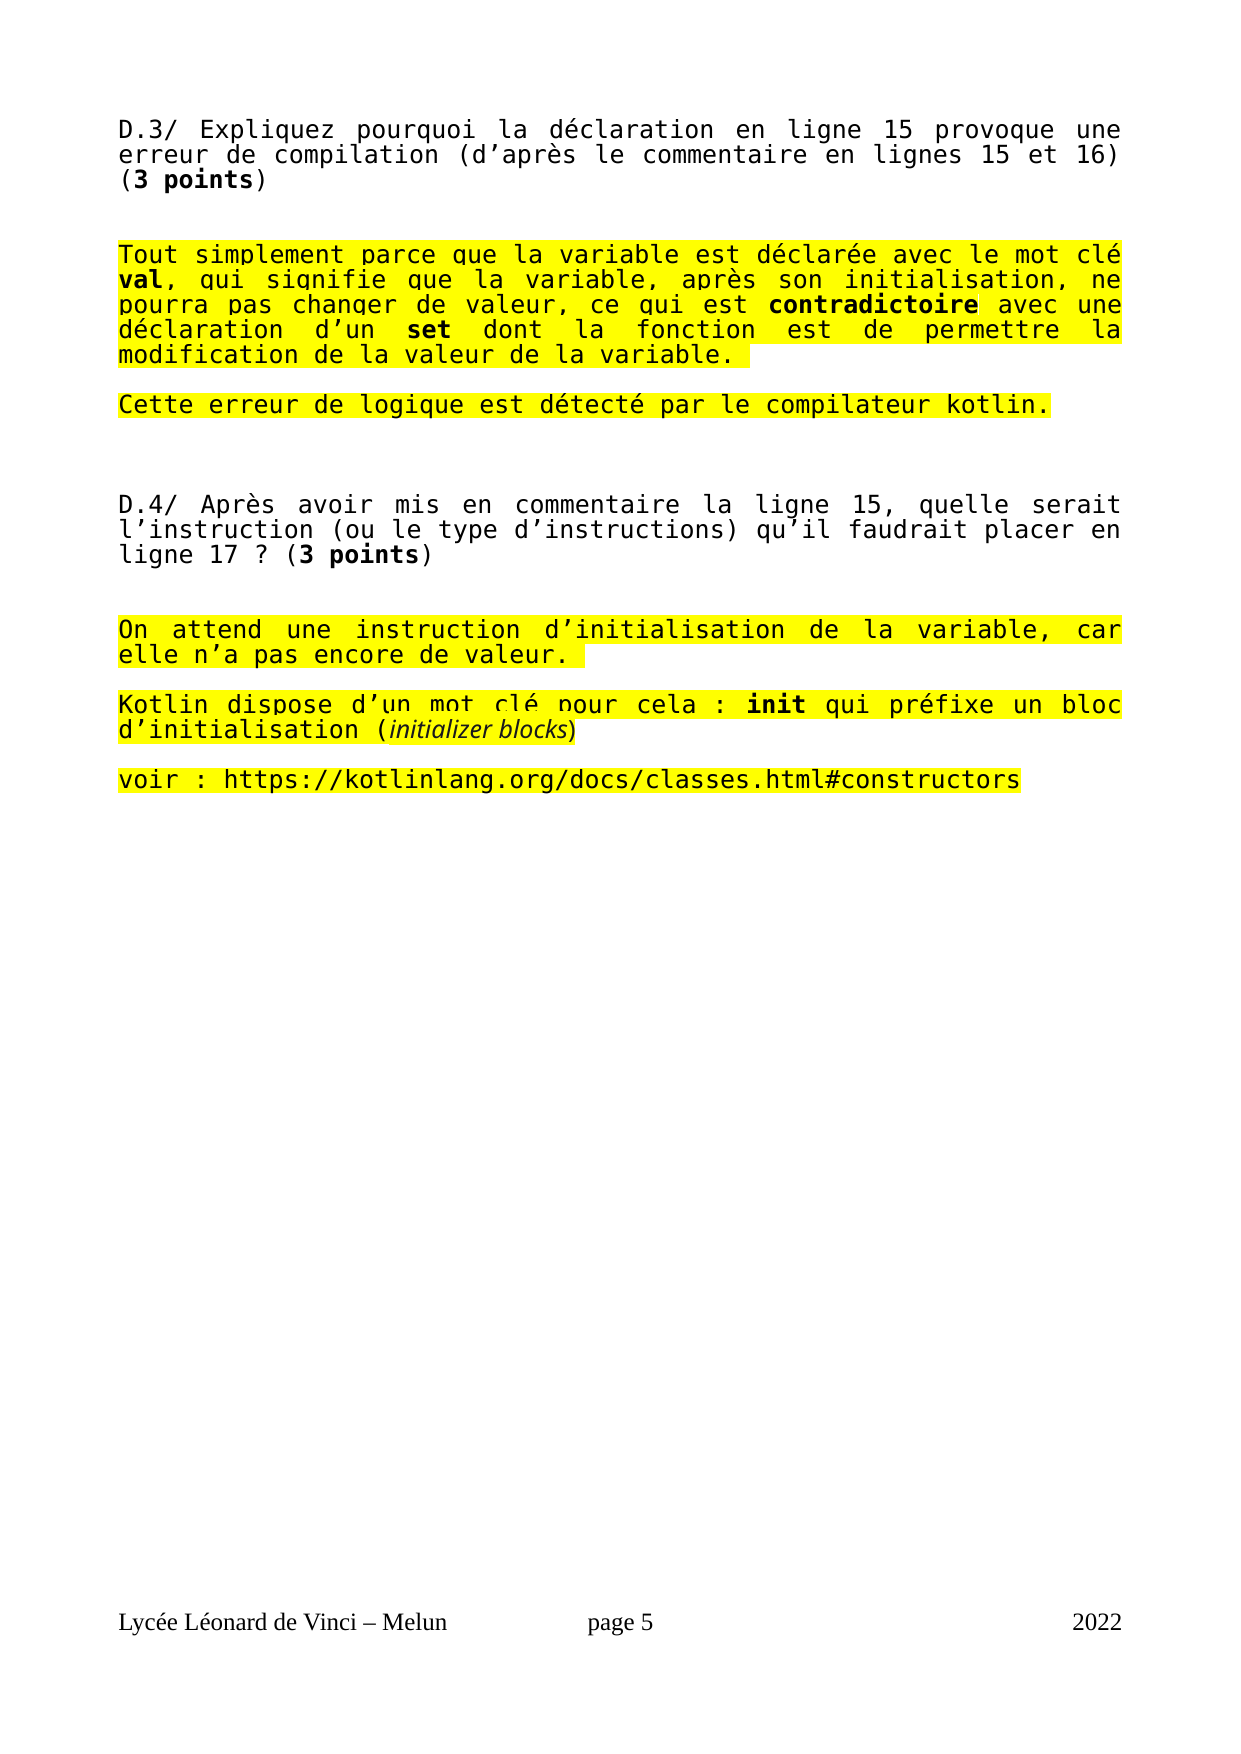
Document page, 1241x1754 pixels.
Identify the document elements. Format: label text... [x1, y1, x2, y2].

text Cette erreur de logique est détecté par le compilateur kotlin. [118, 393, 1122, 418]
text D.3/ Expliquez pourquoi la déclaration en ligne 15 provoque une erreur de compilation (d’après le commentaire en lignes 15 et 16) (3 points) [118, 118, 1122, 193]
text Kotlin dispose d’un mot clé pour cela : init qui préfixe un bloc d’initialisation (initializer blocks) [118, 693, 1122, 743]
text D.4/ Après avoir mis en commentaire la ligne 15, quelle serait l’instruction (ou le type d’instructions) qu’il faudrait placer en ligne 17 ? (3 points) [118, 493, 1122, 568]
text Tout simplement parce que la variable est déclarée avec le mot clé val, qui signifie que la variable, après son initialisation, ne pourra pas changer de valeur, ce qui est contradictoire avec une déclaration d’un set dont la fonction est de permettre la modification de la valeur de la variable. [118, 243, 1122, 368]
text voir : https://kotlinlang.org/docs/classes.html#constructors [118, 768, 1122, 793]
text On attend une instruction d’initialisation de la variable, car elle n’a pas encore de valeur. [118, 618, 1122, 668]
